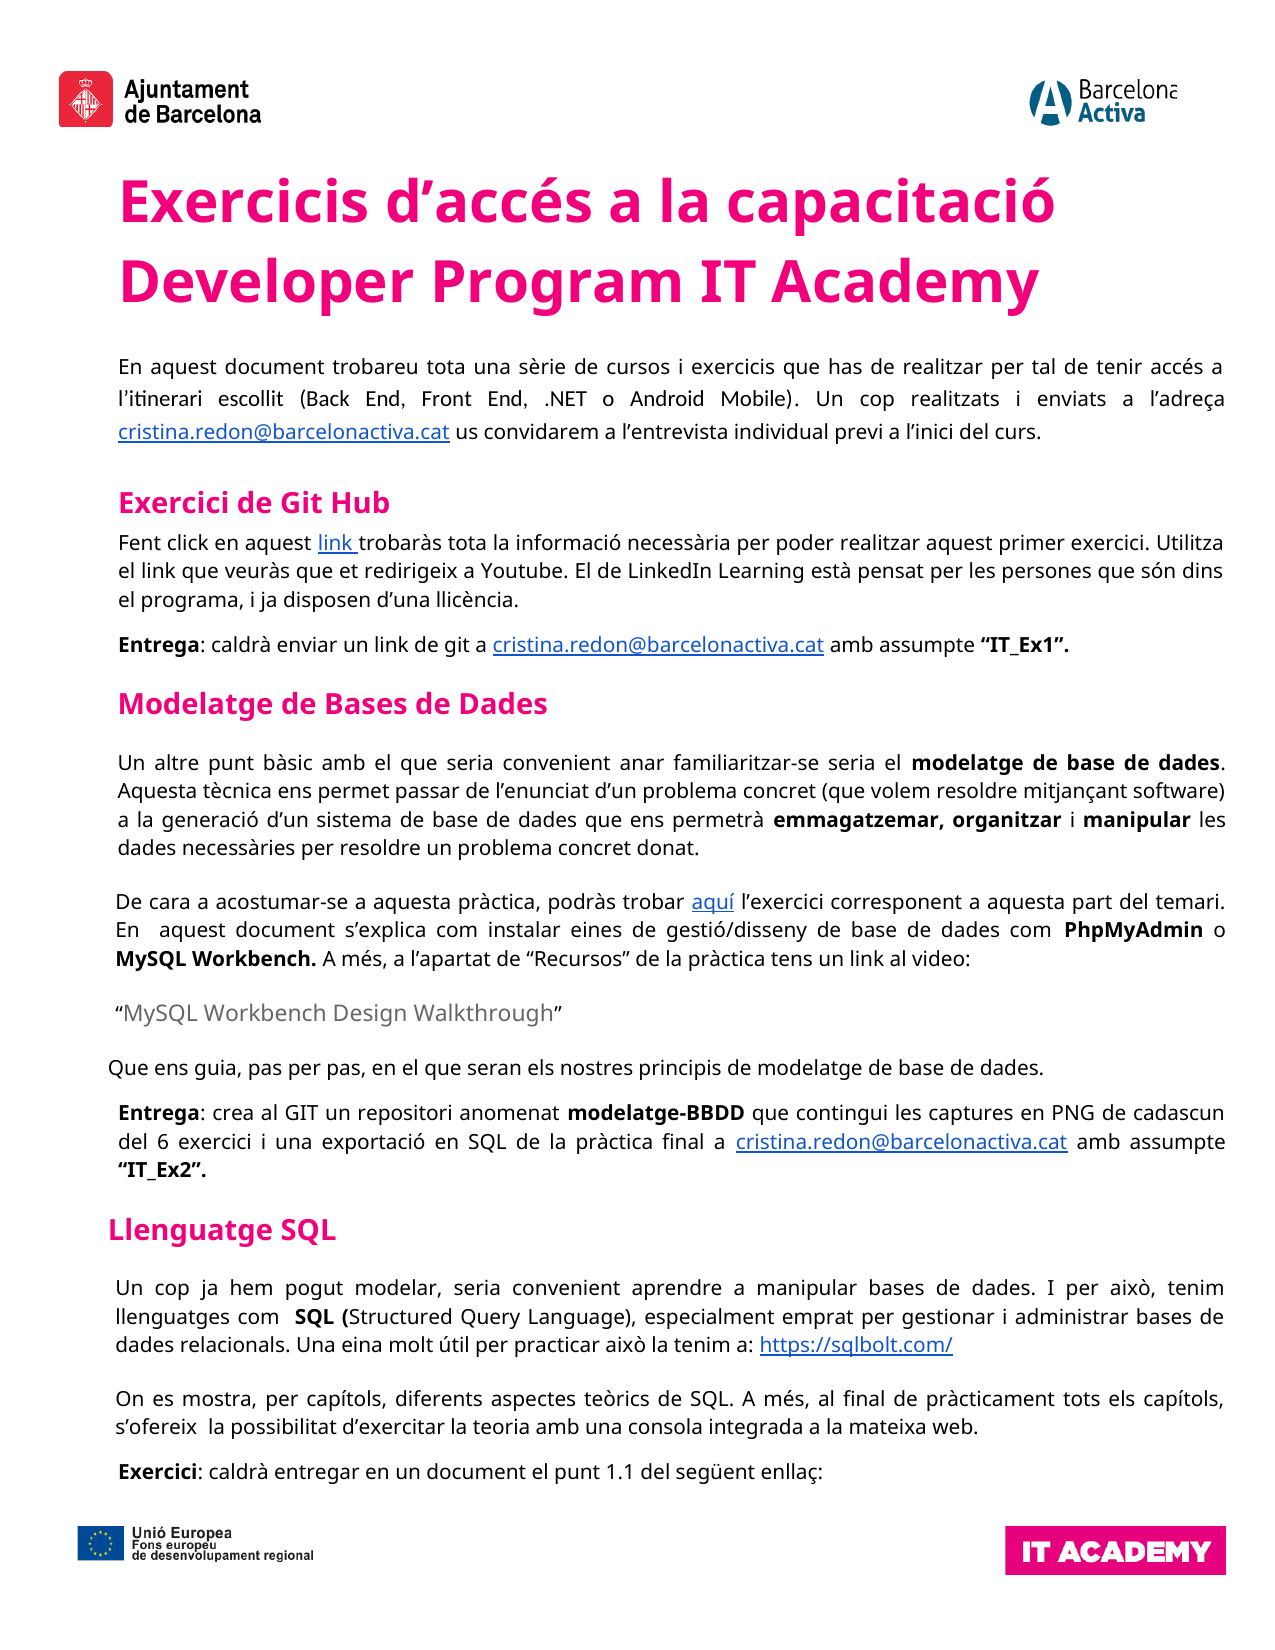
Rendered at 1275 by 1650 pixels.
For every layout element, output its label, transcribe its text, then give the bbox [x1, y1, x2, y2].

text En aquest document trobareu tota una sèrie de cursos i exercicis que has de realitzar per tal de tenir accés a l’itinerari escollit (Back End, Front End, .NET o Android Mobile). Un cop realitzats i enviats a l’adreça cristina.redon@barcelonactiva.cat us convidarem a l’entrevista individual previ a l’inici del curs. [118, 352, 1226, 446]
text De cara a acostumar-se a aquesta pràctica, podràs trobar aquí l’exercici corresponent a aquesta part del temari. En aquest document s’explica com instalar eines de gestió/disseny de base de dades com PhpMyAdmin o MySQL Workbench. A més, a l’apartat de “Recursos” de la pràctica tens un link al video: [115, 887, 1226, 972]
text Entrega: caldrà enviar un link de git a cristina.redon@barcelonactiva.cat amb assumpte “IT_Ex1”. [118, 630, 1226, 658]
text Un cop ja hem pogut modelar, seria convenient aprendre a manipular bases de dades. I per això, tenim llenguatges com SQL (Structured Query Language), especialment emprat per gestionar i administrar bases de dades relacionals. Una eina molt útil per practicar això la tenim a: https://sqlbolt.com/ [115, 1273, 1226, 1359]
text Un altre punt bàsic amb el que seria convenient anar familiaritzar-se seria el modelatge de base de dades. Aquesta tècnica ens permet passar de l’enunciat d’un problema concret (que volem resoldre mitjançant software) a la generació d’un sistema de base de dades que ens permetrà emmagatzemar, organitzar i manipular les dades necessàries per resoldre un problema concret donat. [117, 748, 1226, 862]
text Fent click en aquest link trobaràs tota la informació necessària per poder realitzar aquest primer exercici. Utilitza el link que veuràs que et redirigeix a Youtube. El de LinkedIn Learning està pensat per les persones que són dins el programa, i ja disposen d’una llicència. [118, 528, 1226, 613]
text Entrega: crea al GIT un repositori anomenat modelatge-BBDD que contingui les captures en PNG de cadascun del 6 exercici i una exportació en SQL de la pràctica final a cristina.redon@barcelonactiva.cat amb assumpte “IT_Ex2”. [118, 1098, 1226, 1184]
text Modelatge de Bases de Dades [117, 683, 1226, 723]
picture [58, 71, 1178, 127]
text Llenguatge SQL [59, 1209, 1226, 1248]
picture [77, 1526, 314, 1562]
picture [1005, 1526, 1226, 1575]
text Exercici: caldrà entregar en un document el punt 1.1 del següent enllaç: [118, 1457, 1226, 1486]
text Que ens guia, pas per pas, en el que seran els nostres principis de modelatge de base de dades. [59, 1053, 1226, 1082]
text Exercici de Git Hub [118, 482, 1226, 522]
text On es mostra, per capítols, diferents aspectes teòrics de SQL. A més, al final de pràcticament tots els capítols, s’ofereix la possibilitat d’exercitar la teoria amb una consola integrada a la mateixa web. [115, 1384, 1226, 1441]
title Exercicis d’accés a la capacitació Developer Program IT Academy [118, 160, 1229, 319]
text “MySQL Workbench Design Walkthrough” [115, 997, 1226, 1028]
